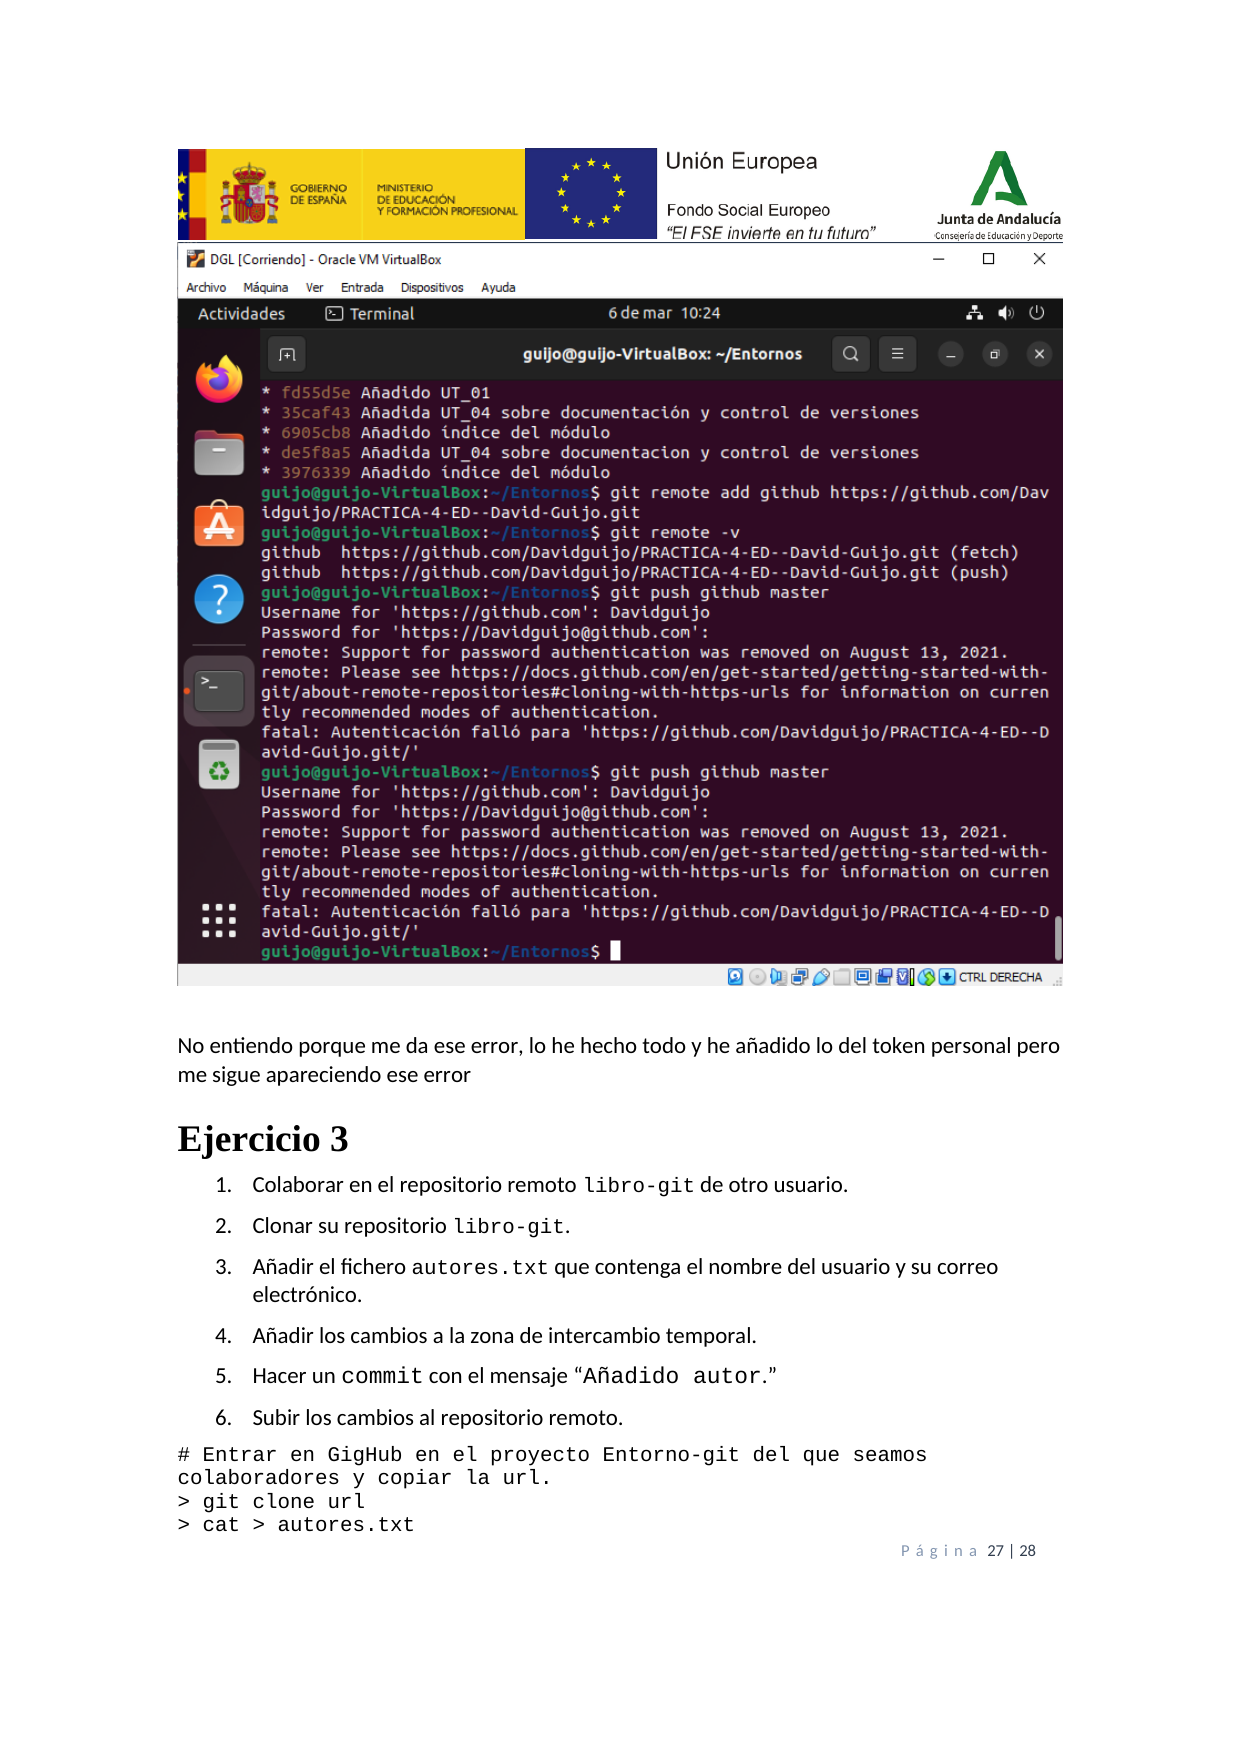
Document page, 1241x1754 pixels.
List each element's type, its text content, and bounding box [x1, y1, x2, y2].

text No entiendo porque me da ese error, lo he hecho todo y he añadido lo del token personal pero me sigue apareciendo ese error [177, 1031, 1063, 1088]
list Colaborar en el repositorio remoto libro-git de otro usuario. [215, 1170, 1063, 1198]
list Clonar su repositorio libro-git. [215, 1211, 1063, 1239]
list Añadir el fichero autores.txt que contenga el nombre del usuario y su correo electrónico. [215, 1252, 1063, 1308]
text Ejercicio 3 [177, 1116, 1063, 1159]
list Añadir los cambios a la zona de intercambio temporal. [215, 1321, 1063, 1349]
text > git clone url [177, 1491, 1063, 1514]
list Subir los cambios al repositorio remoto. [215, 1403, 1063, 1431]
text # Entrar en GigHub en el proyecto Entorno-git del que seamos colaboradores y copiar la url. [177, 1443, 1063, 1491]
text > cat > autores.txt [177, 1514, 1063, 1538]
list Hacer un commit con el mensaje “Añadido autor.” [215, 1361, 1063, 1391]
